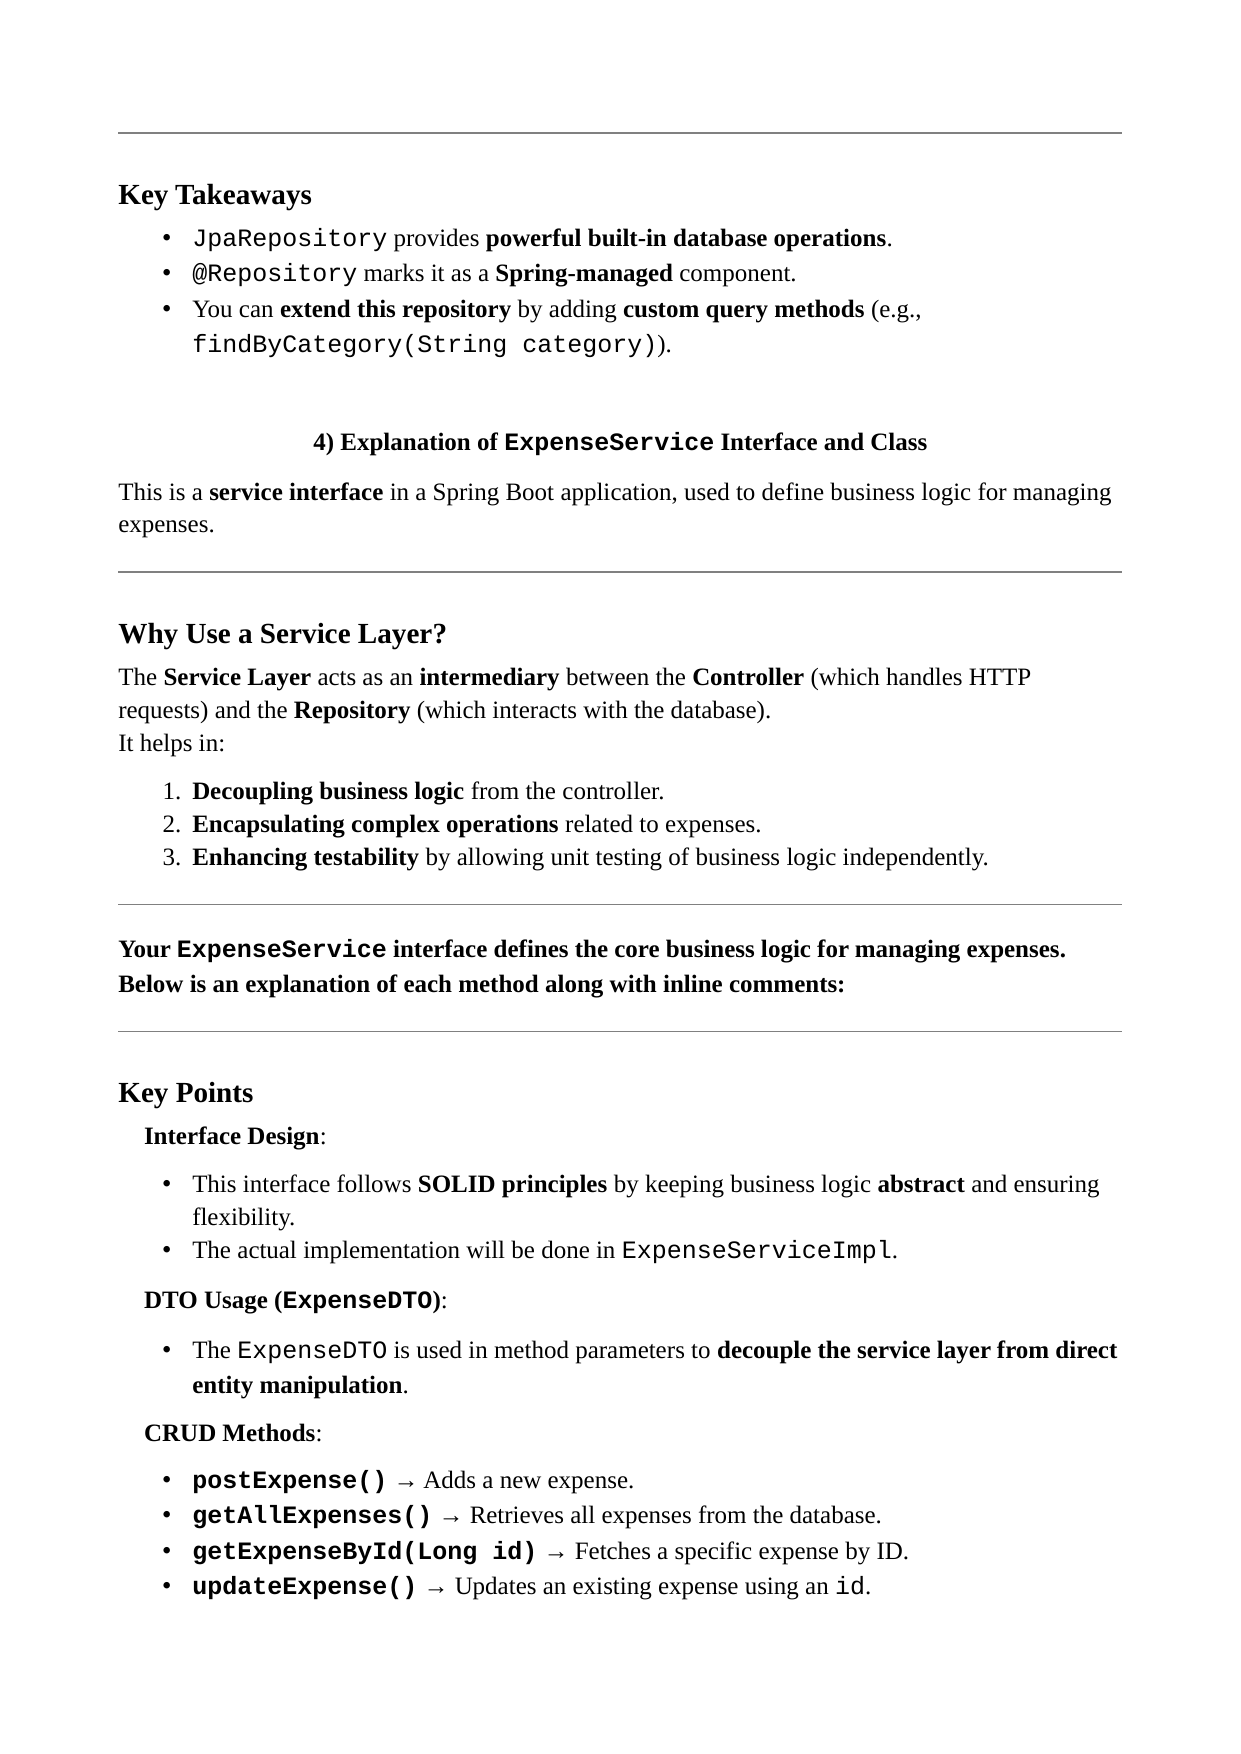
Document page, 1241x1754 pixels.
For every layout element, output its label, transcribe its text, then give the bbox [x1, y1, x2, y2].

subtitle Why Use a Service Layer? [118, 616, 1122, 649]
list Enhancing testability by allowing unit testing of business logic independently. [162, 842, 1122, 871]
text ✅ DTO Usage (ExpenseDTO): [118, 1285, 1122, 1316]
list getAllExpenses() → Retrieves all expenses from the database. [162, 1501, 1122, 1531]
list getExpenseById(Long id) → Fetches a specific expense by ID. [162, 1536, 1122, 1567]
text ✅ Interface Design: [118, 1121, 1122, 1150]
list Encapsulating complex operations related to expenses. [162, 809, 1122, 837]
list Decoupling business logic from the controller. [162, 776, 1122, 804]
list The actual implementation will be done in ExpenseServiceImpl. [162, 1235, 1122, 1266]
subtitle Key Points [118, 1075, 1122, 1109]
list The ExpenseDTO is used in method parameters to decouple the service layer from direct entity manipulation. [162, 1335, 1122, 1399]
list JpaRepository provides powerful built-in database operations. [162, 223, 1122, 254]
text ✅ CRUD Methods: [118, 1418, 1122, 1446]
text The Service Layer acts as an intermediary between the Controller (which handles HTTP requests) and the Repository (which interacts with the database). It helps in: [118, 662, 1122, 757]
list postExpense() → Adds a new expense. [162, 1465, 1122, 1496]
list updateExpense() → Updates an existing expense using an id. [162, 1571, 1122, 1602]
list @Repository marks it as a Spring-managed component. [162, 258, 1122, 289]
list This interface follows SOLID principles by keeping business logic abstract and ensuring flexibility. [162, 1169, 1122, 1231]
text Your ExpenseService interface defines the core business logic for managing expenses. Below is an explanation of each method along with inline comments: [118, 934, 1122, 997]
subtitle Key Takeaways [118, 177, 1122, 211]
text This is a service interface in a Spring Boot application, used to define business logic for managing expenses. [118, 477, 1122, 538]
text 4) Explanation of ExpenseService Interface and Class [118, 427, 1122, 457]
list You can extend this repository by adding custom query methods (e.g., findByCategory(String category)). [162, 294, 1122, 360]
